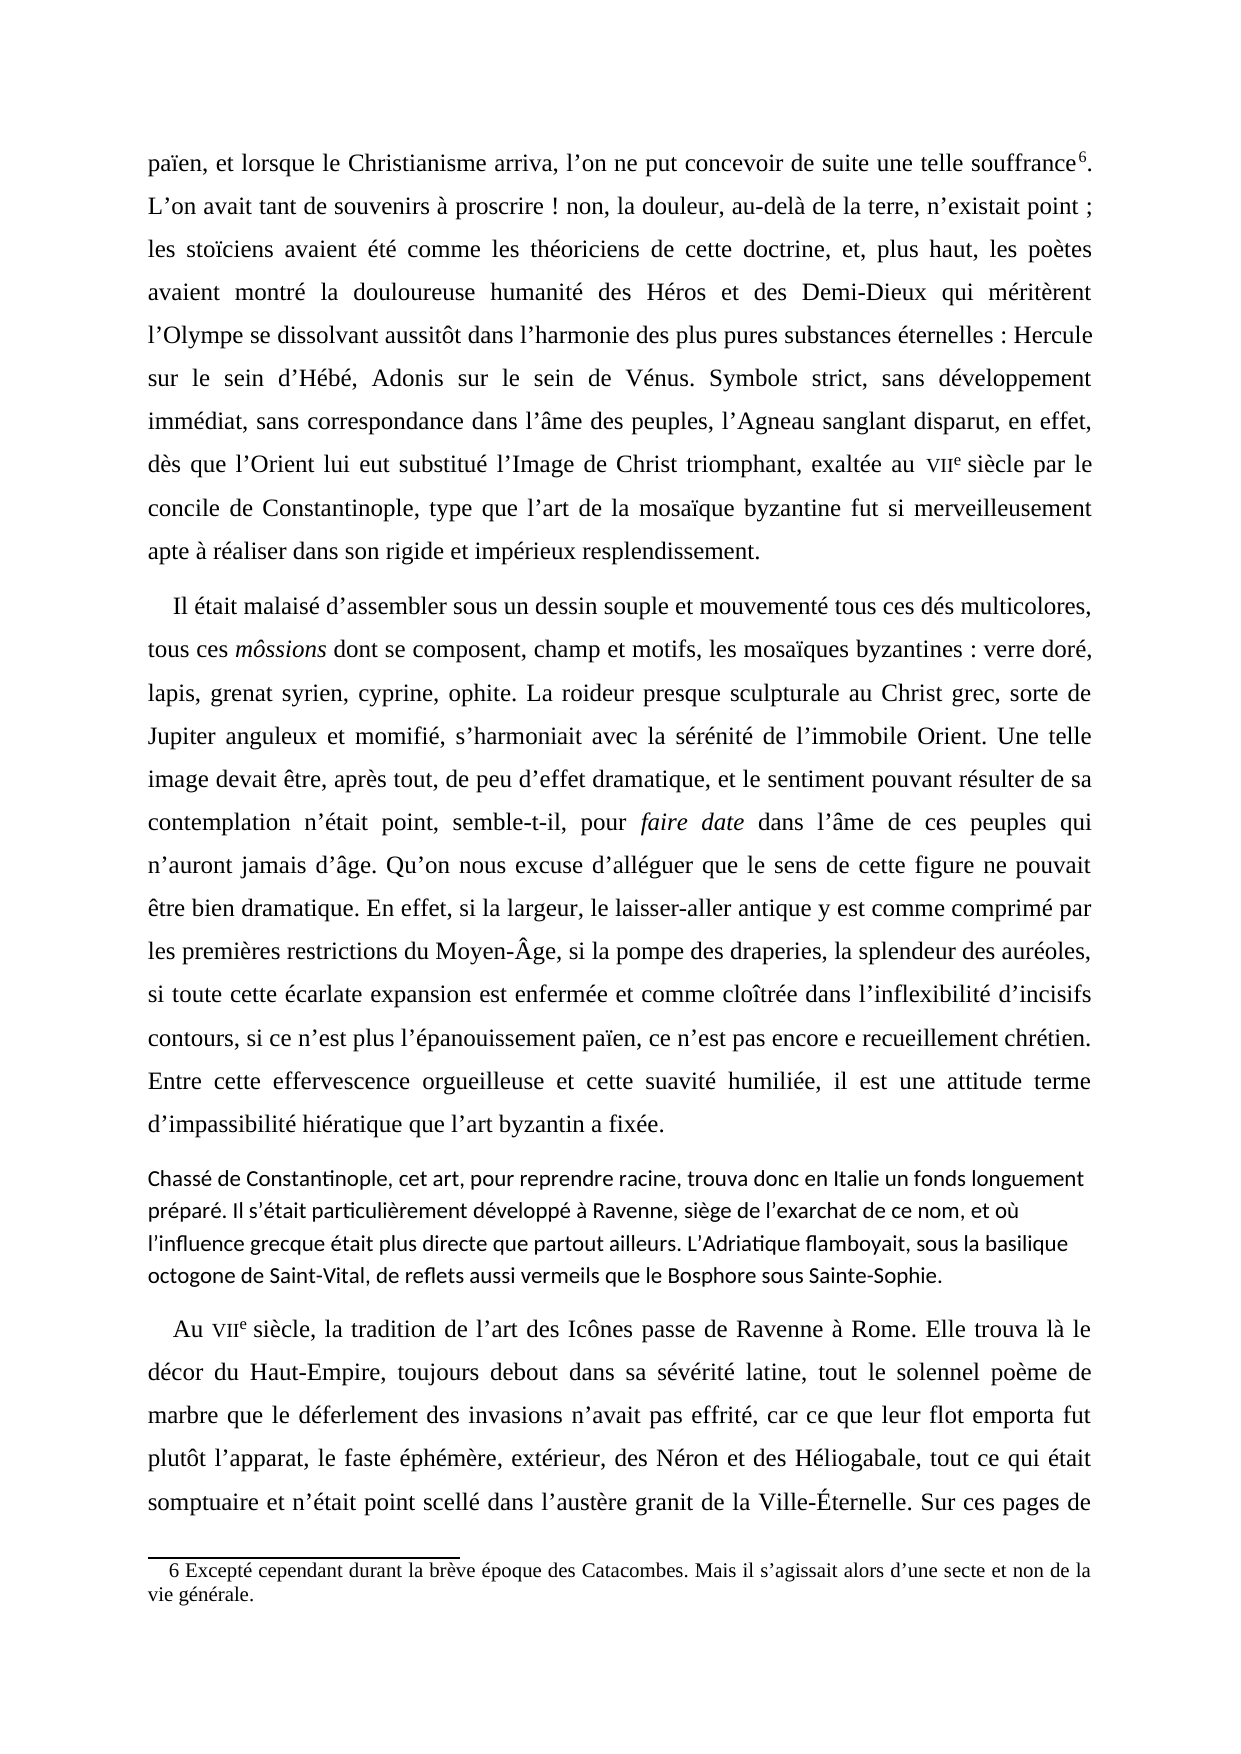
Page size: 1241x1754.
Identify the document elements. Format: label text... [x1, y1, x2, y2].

text Excepté cependant durant la brève époque des Catacombes. Mais il s’agissait alors d’une secte et non de la vie générale. [148, 1558, 1093, 1606]
text Il était malaisé d’assembler sous un dessin souple et mouvementé tous ces dés multicolores, tous ces môssions dont se composent, champ et motifs, les mosaïques byzantines : verre doré, lapis, grenat syrien, cyprine, ophite. La roideur presque sculpturale au Christ grec, sorte de Jupiter anguleux et momifié, s’harmoniait avec la sérénité de l’immobile Orient. Une telle image devait être, après tout, de peu d’effet dramatique, et le sentiment pouvant résulter de sa contemplation n’était point, semble-t-il, pour faire date dans l’âme de ces peuples qui n’auront jamais d’âge. Qu’on nous excuse d’alléguer que le sens de cette figure ne pouvait être bien dramatique. En effet, si la largeur, le laisser-aller antique y est comme comprimé par les premières restrictions du Moyen-Âge, si la pompe des draperies, la splendeur des auréoles, si toute cette écarlate expansion est enfermée et comme cloîtrée dans l’inflexibilité d’incisifs contours, si ce n’est plus l’épanouissement païen, ce n’est pas encore e recueillement chrétien. Entre cette effervescence orgueilleuse et cette suavité humiliée, il est une attitude terme d’impassibilité hiératique que l’art byzantin a fixée. [148, 591, 1093, 1138]
text Au viie siècle, la tradition de l’art des Icônes passe de Ravenne à Rome. Elle trouva là le décor du Haut-Empire, toujours debout dans sa sévérité latine, tout le solennel poème de marbre que le déferlement des invasions n’avait pas effrité, car ce que leur flot emporta fut plutôt l’apparat, le faste éphémère, extérieur, des Néron et des Héliogabale, tout ce qui était somptuaire et n’était point scellé dans l’austère granit de la Ville-Éternelle. Sur ces pages de [148, 1314, 1093, 1515]
text Chassé de Constantinople, cet art, pour reprendre racine, trouva donc en Italie un fonds longuement préparé. Il s’était particulièrement développé à Ravenne, siège de l’exarchat de ce nom, et où l’influence grecque était plus directe que partout ailleurs. L’Adriatique flamboyait, sous la basilique octogone de Saint-Vital, de reflets aussi vermeils que le Bosphore sous Sainte-Sophie. [148, 1164, 1093, 1289]
text païen, et lorsque le Christianisme arriva, l’on ne put concevoir de suite une telle souffrance. L’on avait tant de souvenirs à proscrire ! non, la douleur, au-delà de la terre, n’existait point ; les stoïciens avaient été comme les théoriciens de cette doctrine, et, plus haut, les poètes avaient montré la douloureuse humanité des Héros et des Demi-Dieux qui méritèrent l’Olympe se dissolvant aussitôt dans l’harmonie des plus pures substances éternelles : Hercule sur le sein d’Hébé, Adonis sur le sein de Vénus. Symbole strict, sans développement immédiat, sans correspondance dans l’âme des peuples, l’Agneau sanglant disparut, en effet, dès que l’Orient lui eut substitué l’Image de Christ triomphant, exaltée au viie siècle par le concile de Constantinople, type que l’art de la mosaïque byzantine fut si merveilleusement apte à réaliser dans son rigide et impérieux resplendissement. [148, 148, 1093, 564]
